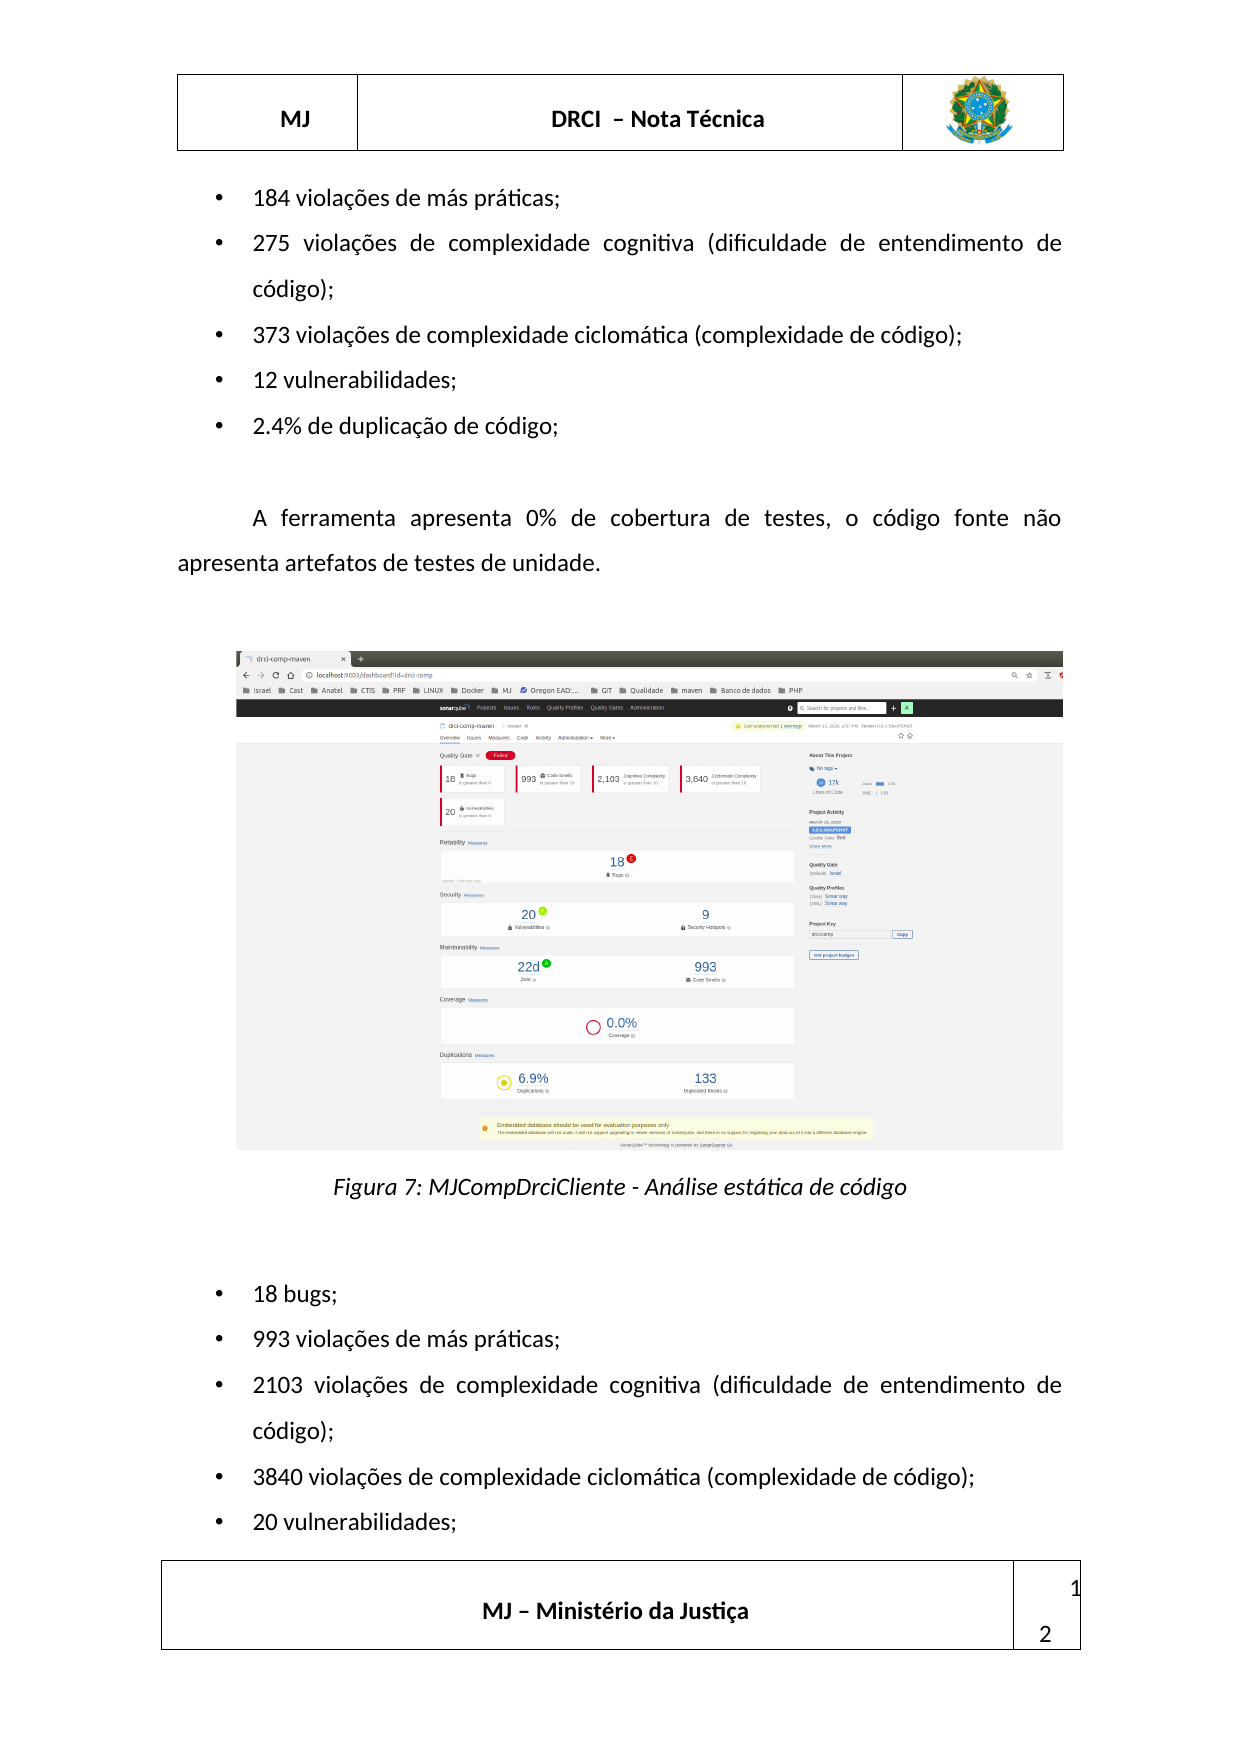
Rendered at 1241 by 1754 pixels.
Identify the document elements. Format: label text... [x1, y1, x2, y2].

text Figura 7: MJCompDrciCliente - Análise estática de código [177, 651, 1063, 1202]
list 275 violações de complexidade cognitiva (dificuldade de entendimento de código); [215, 227, 1063, 304]
text A ferramenta apresenta 0% de cobertura de testes, o código fonte não apresenta artefatos de testes de unidade. [177, 502, 1063, 578]
list 2.4% de duplicação de código; [215, 410, 1063, 441]
list 20 vulnerabilidades; [215, 1506, 1063, 1537]
picture [944, 75, 1020, 149]
list 18 bugs; [215, 1278, 1063, 1308]
list 12 vulnerabilidades; [215, 364, 1063, 395]
list 2103 violações de complexidade cognitiva (dificuldade de entendimento de código); [215, 1369, 1063, 1446]
list 3840 violações de complexidade ciclomática (complexidade de código); [215, 1461, 1063, 1491]
list 993 violações de más práticas; [215, 1323, 1063, 1354]
list 373 violações de complexidade ciclomática (complexidade de código); [215, 319, 1063, 349]
list 184 violações de más práticas; [215, 182, 1063, 212]
picture [236, 651, 1063, 1150]
